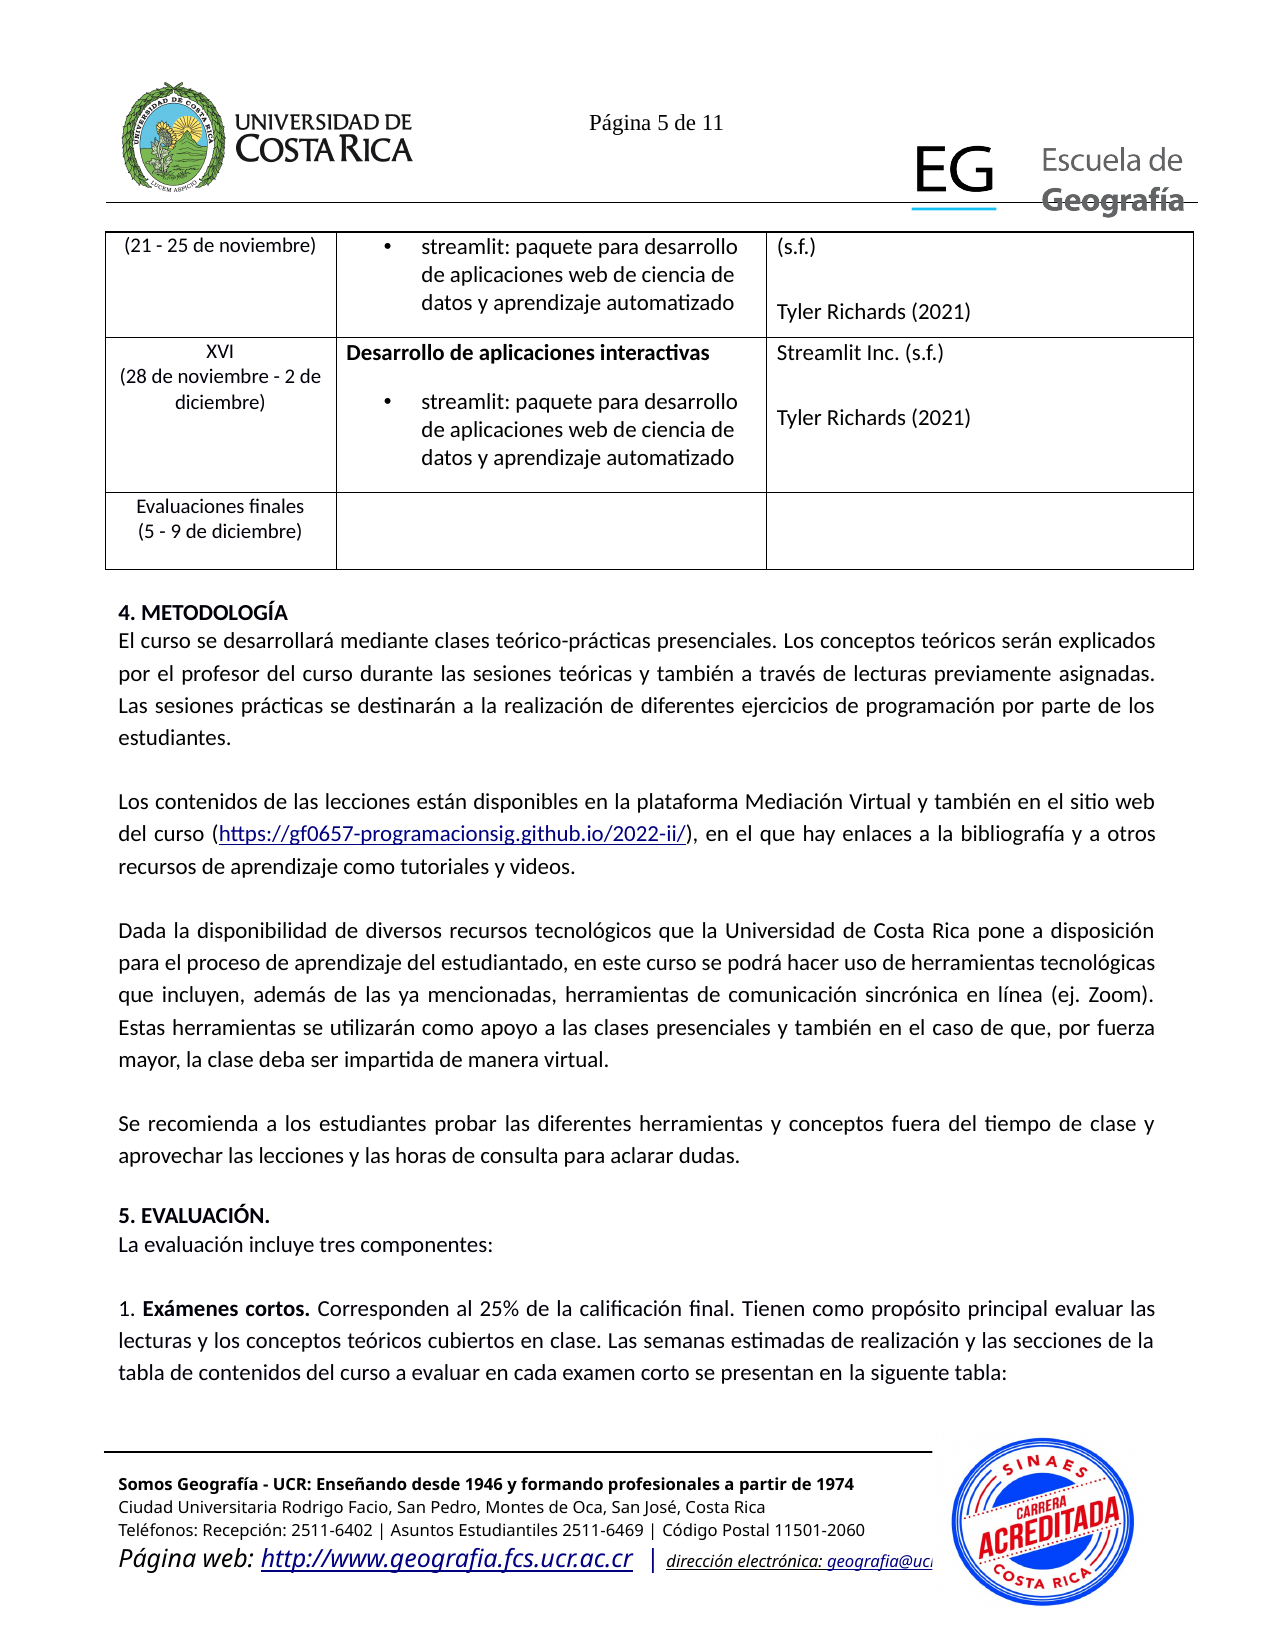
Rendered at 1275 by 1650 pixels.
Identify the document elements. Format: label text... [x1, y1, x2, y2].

text Se recomienda a los estudiantes probar las diferentes herramientas y conceptos fuera del tiempo de clase y aprovechar las lecciones y las horas de consulta para aclarar dudas. [118, 1109, 1157, 1169]
picture [118, 76, 417, 197]
table_cell Streamlit Inc. (s.f.) Tyler Richards (2021) [767, 338, 1193, 492]
text Dada la disponibilidad de diversos recursos tecnológicos que la Universidad de Costa Rica pone a disposición para el proceso de aprendizaje del estudiantado, en este curso se podrá hacer uso de herramientas tecnológicas que incluyen, además de las ya mencionadas, herramientas de comunicación sincrónica en línea (ej. Zoom). Estas herramientas se utilizarán como apoyo a las clases presenciales y también en el caso de que, por fuerza mayor, la clase deba ser impartida de manera virtual. [118, 916, 1157, 1073]
text 4. METODOLOGÍA [118, 598, 1157, 626]
text 1. Exámenes cortos. Corresponden al 25% de la calificación final. Tienen como propósito principal evaluar las lecturas y los conceptos teóricos cubiertos en clase. Las semanas estimadas de realización y las secciones de la tabla de contenidos del curso a evaluar en cada examen corto se presentan en la siguente tabla: [118, 1294, 1157, 1386]
table_cell Evaluaciones finales (5 - 9 de diciembre) [106, 493, 336, 569]
picture [932, 1432, 1156, 1613]
text Los contenidos de las lecciones están disponibles en la plataforma Mediación Virtual y también en el sitio web del curso (https://gf0657-programacionsig.github.io/2022-ii/), en el que hay enlaces a la bibliografía y a otros recursos de aprendizaje como tutoriales y videos. [118, 787, 1157, 880]
text El curso se desarrollará mediante clases teórico-prácticas presenciales. Los conceptos teóricos serán explicados por el profesor del curso durante las sesiones teóricas y también a través de lecturas previamente asignadas. Las sesiones prácticas se destinarán a la realización de diferentes ejercicios de programación por parte de los estudiantes. [118, 626, 1157, 751]
table_cell Desarrollo de aplicaciones interactivas streamlit: paquete para desarrollo de aplicaciones web de ciencia de datos y aprendizaje automatizado [337, 338, 766, 492]
text La evaluación incluye tres componentes: [118, 1230, 1157, 1258]
table_cell [337, 493, 766, 569]
table_cell [767, 493, 1193, 569]
table_cell Desarrollo de aplicaciones interactivas streamlit: paquete para desarrollo de aplicaciones web de ciencia de datos y aprendizaje automatizado [337, 233, 766, 337]
table_cell (s.f.) Tyler Richards (2021) [767, 233, 1193, 337]
table_cell (21 - 25 de noviembre) [106, 233, 336, 337]
table_cell XVI (28 de noviembre - 2 de diciembre) [106, 338, 336, 492]
picture [887, 102, 1208, 253]
text 5. EVALUACIÓN. [118, 1202, 1157, 1230]
